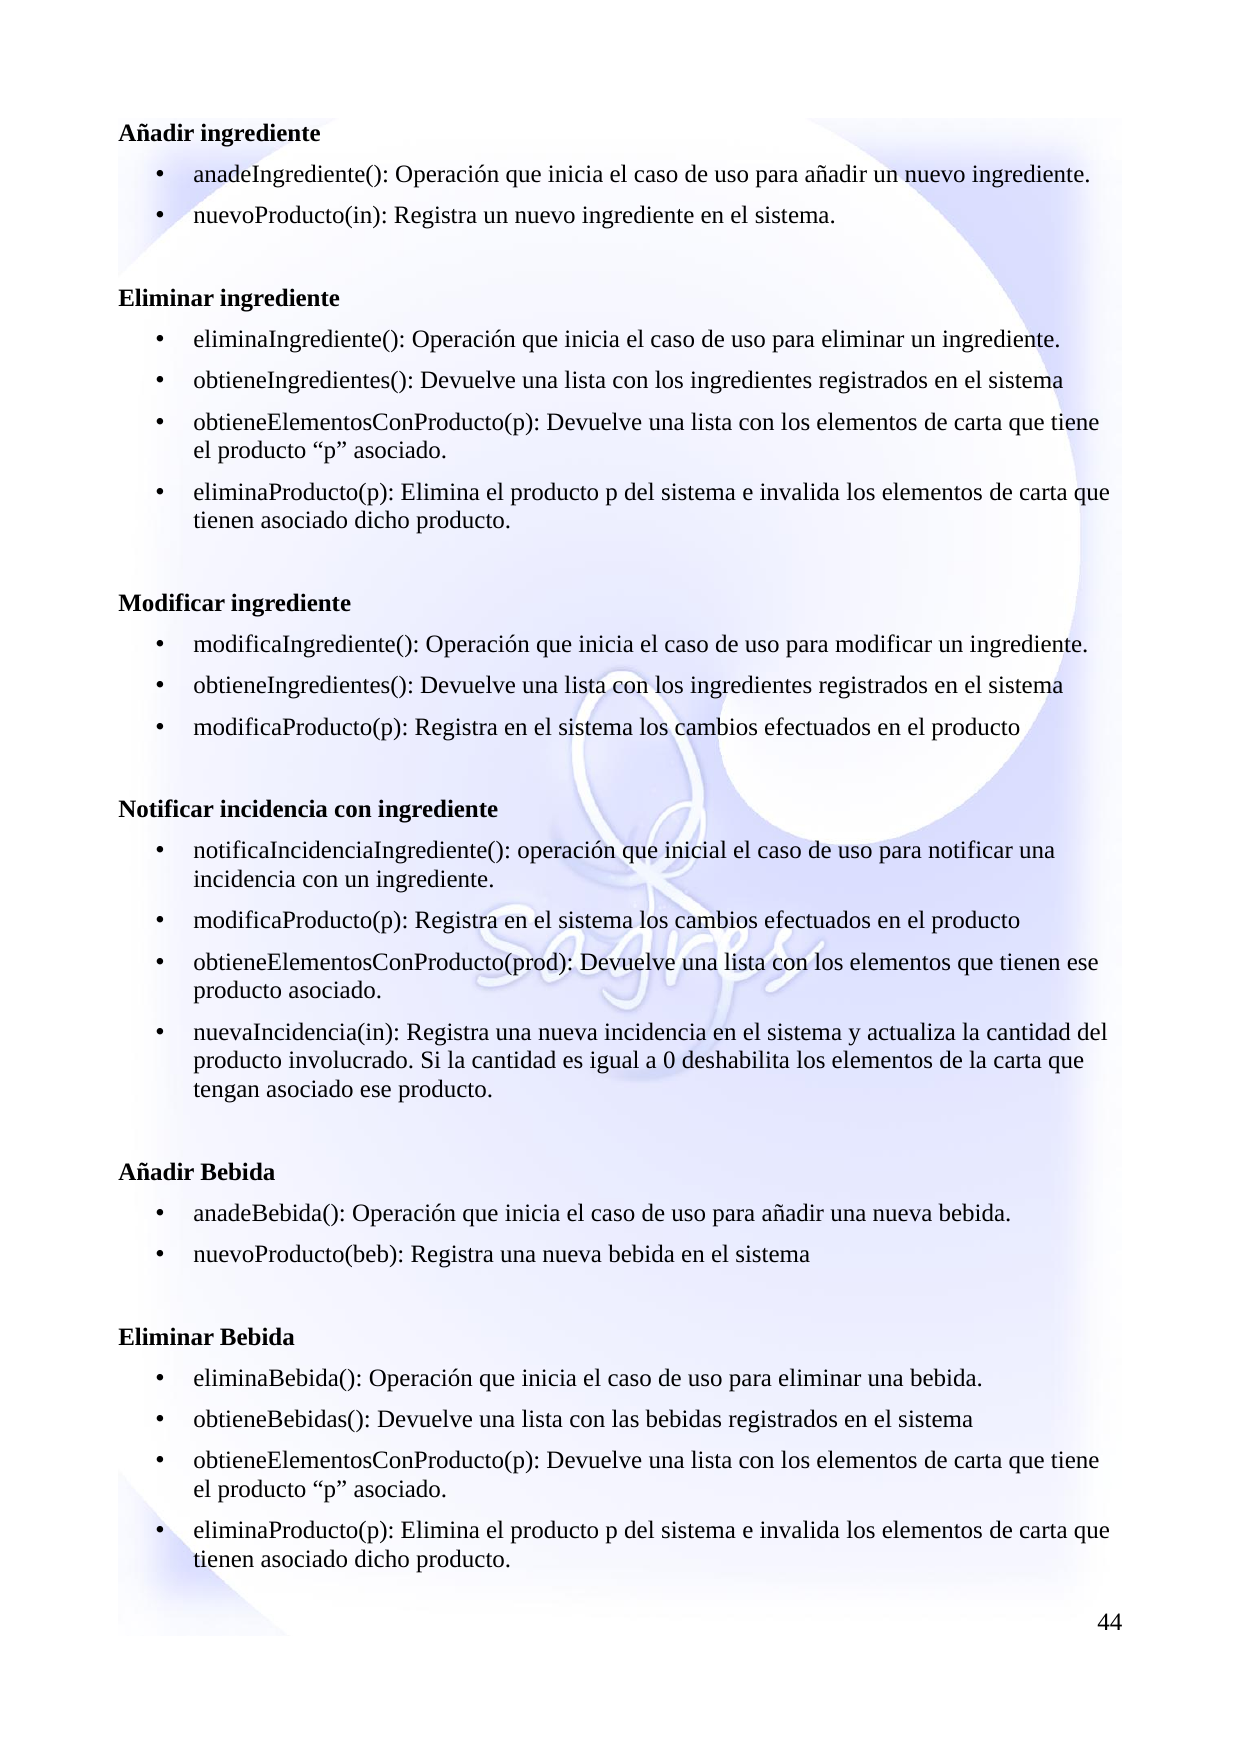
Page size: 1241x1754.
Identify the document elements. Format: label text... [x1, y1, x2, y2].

list nuevaIncidencia(in): Registra una nueva incidencia en el sistema y actualiza la cantidad del producto involucrado. Si la cantidad es igual a 0 deshabilita los elementos de la carta que tengan asociado ese producto. [156, 1017, 1122, 1103]
list anadeIngrediente(): Operación que inicia el caso de uso para añadir un nuevo ingrediente. [156, 159, 1122, 188]
picture [118, 823, 1122, 1157]
list eliminaIngrediente(): Operación que inicia el caso de uso para eliminar un ingrediente. [156, 324, 1122, 353]
text Añadir Bebida [118, 1157, 1122, 1186]
list obtieneElementosConProducto(p): Devuelve una lista con los elementos de carta que tiene el producto “p” asociado. [156, 1446, 1122, 1503]
picture [118, 617, 1122, 794]
picture [118, 312, 1122, 588]
picture [118, 147, 1122, 283]
list obtieneIngredientes(): Devuelve una lista con los ingredientes registrados en el sistema [156, 366, 1122, 394]
text Modificar ingrediente [118, 588, 1122, 617]
list obtieneElementosConProducto(p): Devuelve una lista con los elementos de carta que tiene el producto “p” asociado. [156, 407, 1122, 464]
picture [118, 1351, 1122, 1636]
list modificaProducto(p): Registra en el sistema los cambios efectuados en el producto [156, 712, 1122, 741]
list obtieneIngredientes(): Devuelve una lista con los ingredientes registrados en el sistema [156, 671, 1122, 699]
text Notificar incidencia con ingrediente [118, 794, 1122, 823]
list nuevoProducto(beb): Registra una nueva bebida en el sistema [156, 1239, 1122, 1268]
list modificaIngrediente(): Operación que inicia el caso de uso para modificar un ingrediente. [156, 629, 1122, 658]
list eliminaBebida(): Operación que inicia el caso de uso para eliminar una bebida. [156, 1363, 1122, 1392]
list obtieneElementosConProducto(prod): Devuelve una lista con los elementos que tienen ese producto asociado. [156, 947, 1122, 1004]
list nuevoProducto(in): Registra un nuevo ingrediente en el sistema. [156, 201, 1122, 229]
text Eliminar ingrediente [118, 283, 1122, 312]
picture [118, 1186, 1122, 1322]
list notificaIncidenciaIngrediente(): operación que inicial el caso de uso para notificar una incidencia con un ingrediente. [156, 836, 1122, 893]
text Añadir ingrediente [118, 118, 1122, 147]
list modificaProducto(p): Registra en el sistema los cambios efectuados en el producto [156, 906, 1122, 934]
list eliminaProducto(p): Elimina el producto p del sistema e invalida los elementos de carta que tienen asociado dicho producto. [156, 1516, 1122, 1573]
list eliminaProducto(p): Elimina el producto p del sistema e invalida los elementos de carta que tienen asociado dicho producto. [156, 477, 1122, 534]
list obtieneBebidas(): Devuelve una lista con las bebidas registrados en el sistema [156, 1404, 1122, 1433]
list anadeBebida(): Operación que inicia el caso de uso para añadir una nueva bebida. [156, 1198, 1122, 1227]
text Eliminar Bebida [118, 1322, 1122, 1351]
